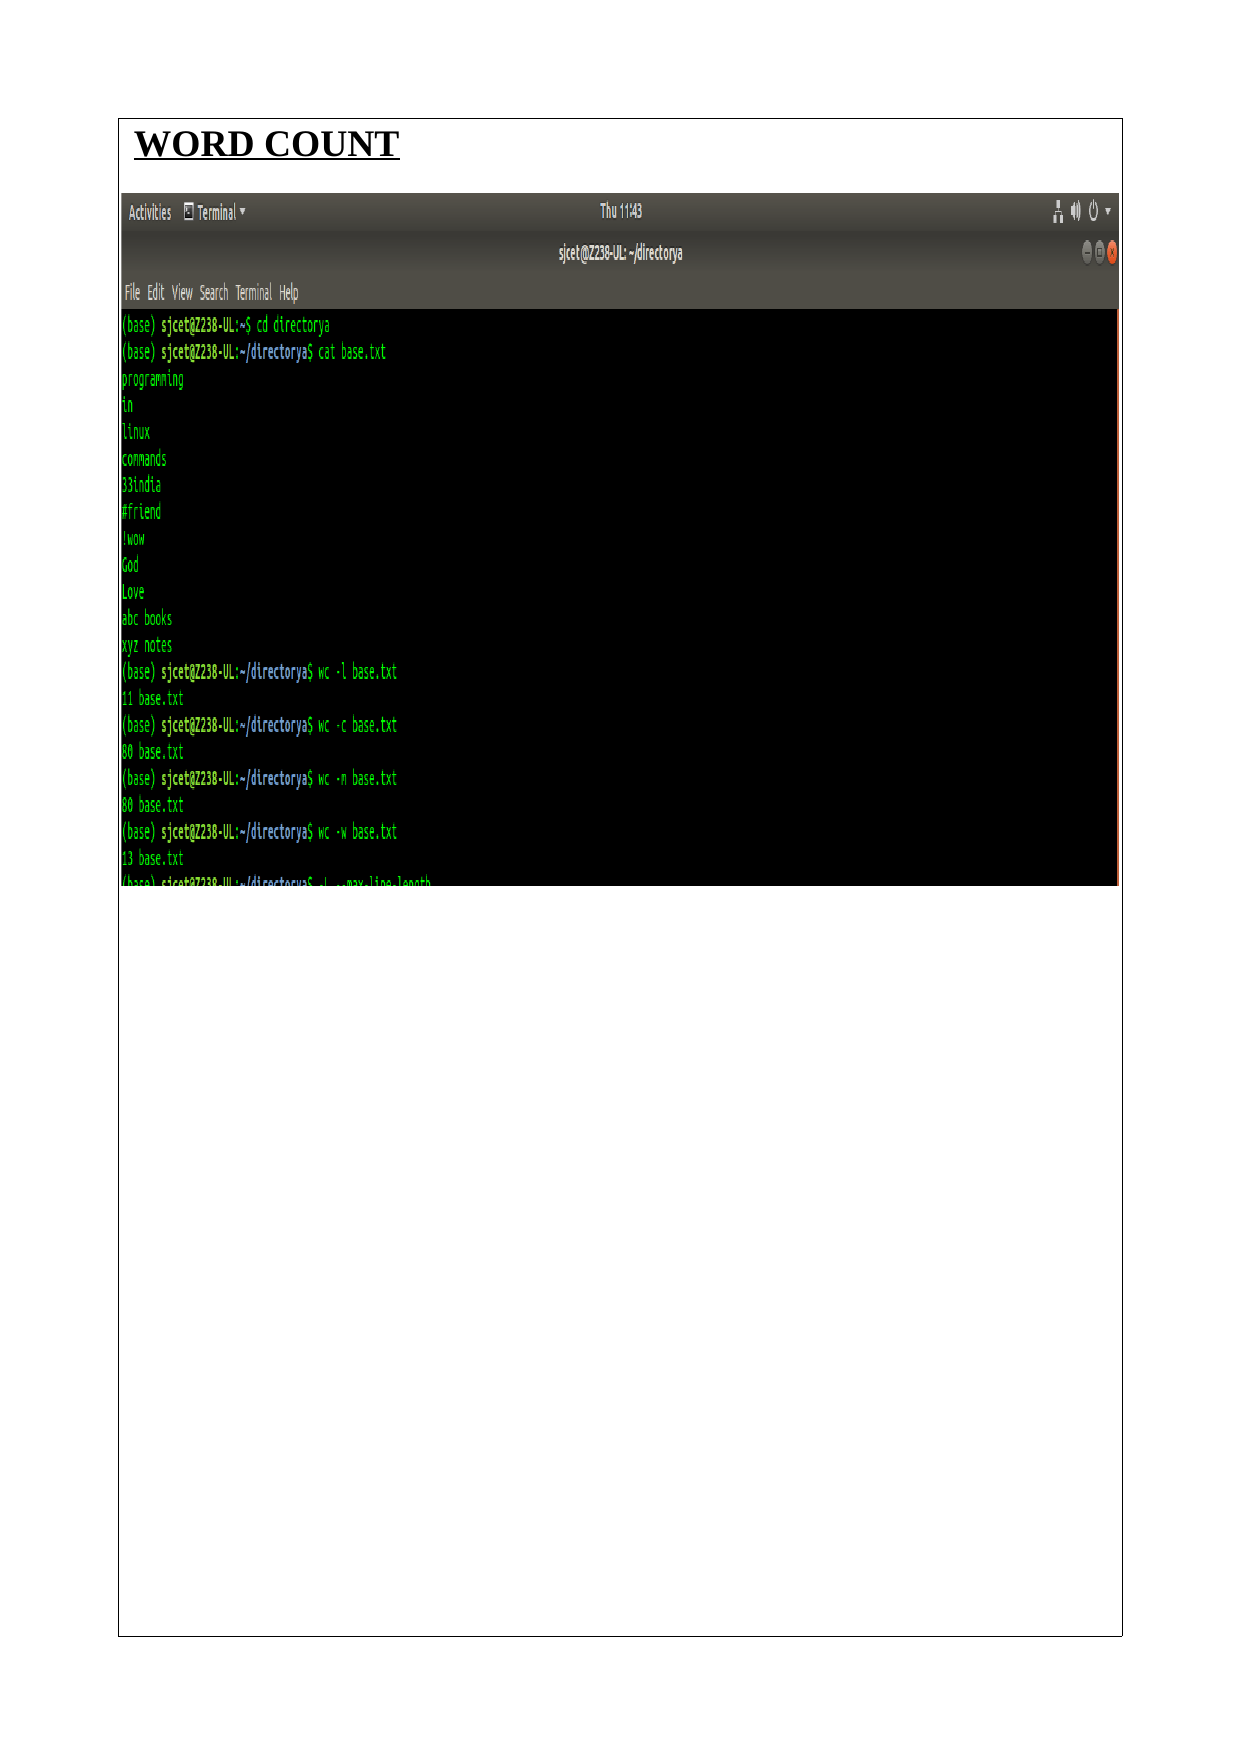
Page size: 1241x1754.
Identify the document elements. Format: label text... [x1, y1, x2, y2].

text WORD COUNT [121, 121, 1119, 164]
picture [121, 193, 1119, 886]
